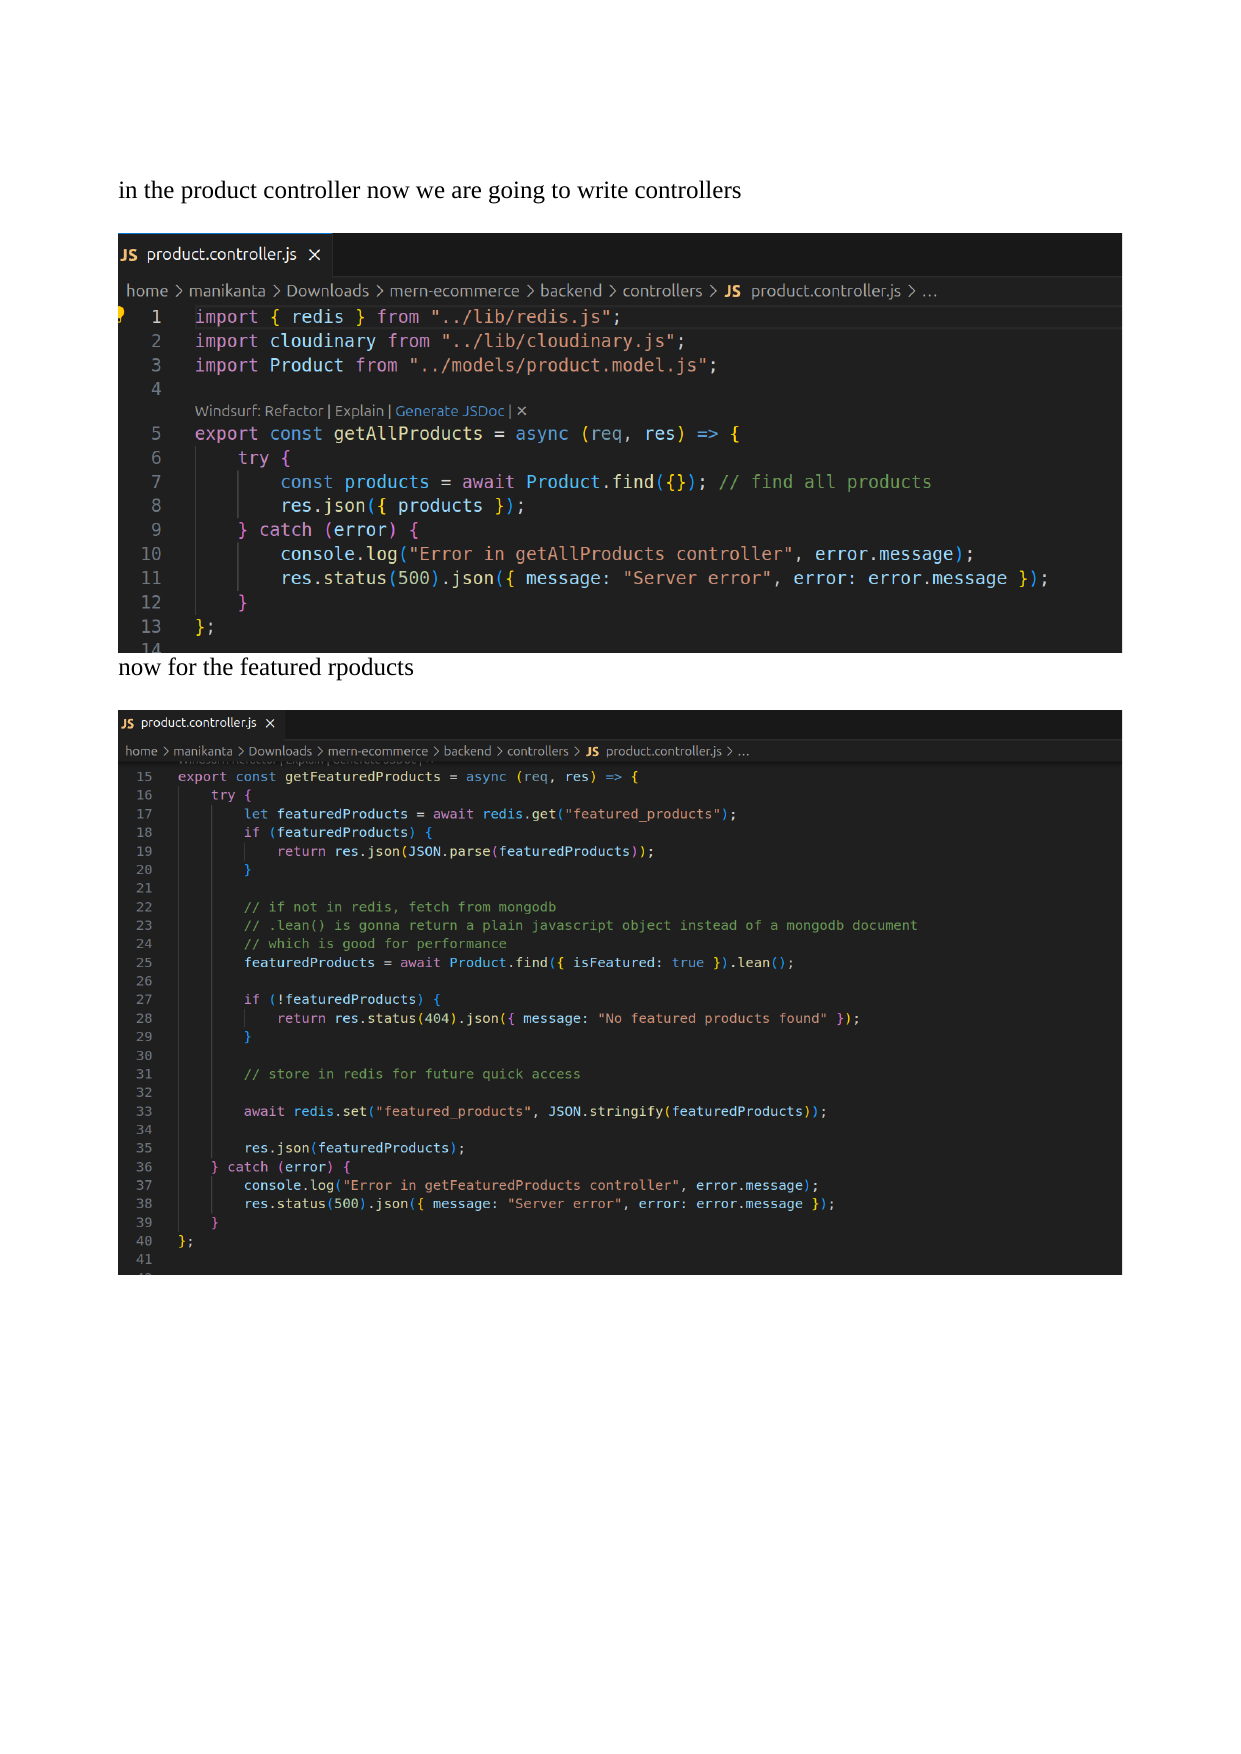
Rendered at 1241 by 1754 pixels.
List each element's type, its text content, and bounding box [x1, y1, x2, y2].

picture [118, 233, 1123, 653]
text now for the featured rpoducts [118, 653, 1122, 681]
picture [118, 710, 1123, 1275]
text in the product controller now we are going to write controllers [118, 176, 1122, 204]
